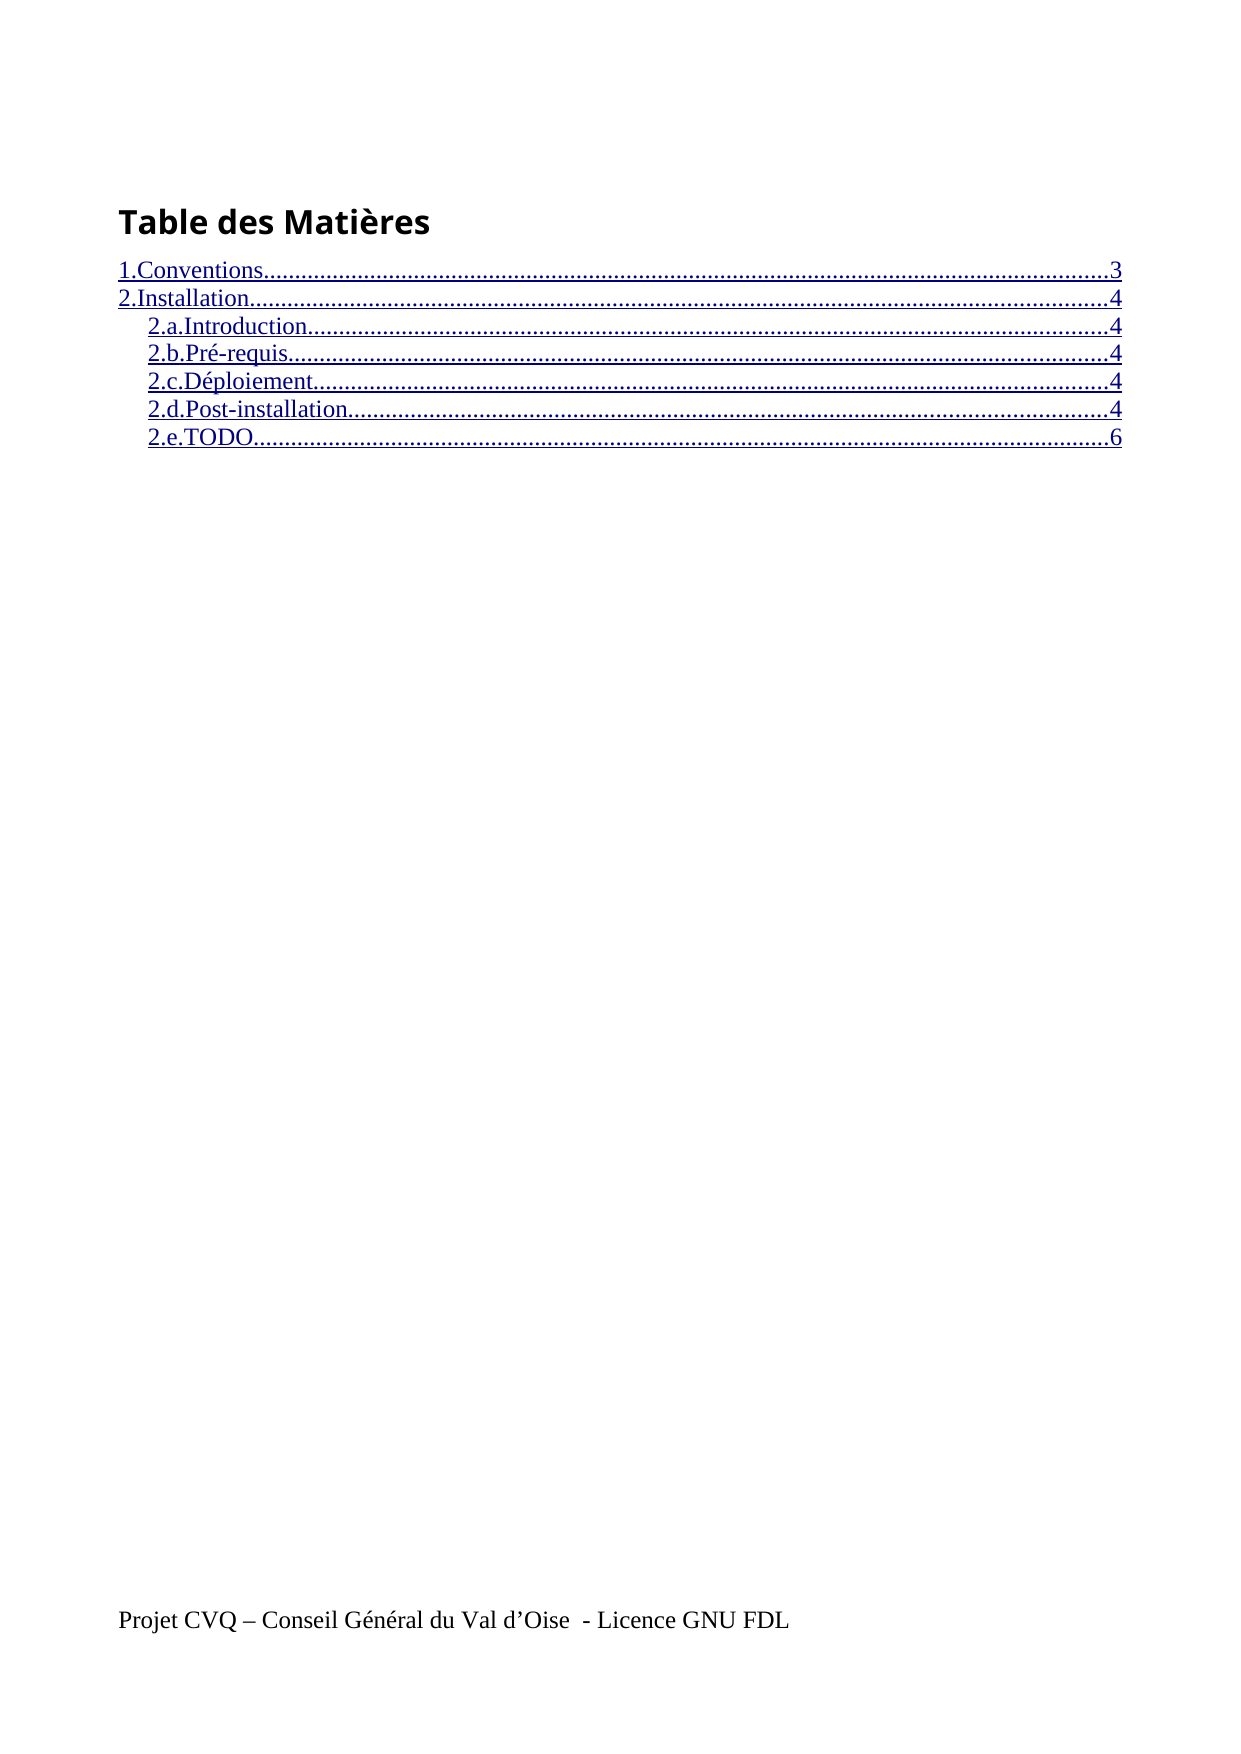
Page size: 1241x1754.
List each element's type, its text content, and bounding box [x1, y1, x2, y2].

text 1.Conventions 3 [118, 256, 1122, 280]
subtitle Table des Matières [118, 198, 1122, 244]
text 2.b.Pré-requis 4 [148, 339, 1122, 363]
text 2.Installation 4 [118, 284, 1122, 308]
text 2.d.Post-installation 4 [148, 395, 1122, 419]
text 2.a.Introduction 4 [148, 312, 1122, 336]
text 2.e.TODO 6 [148, 423, 1122, 447]
text 2.c.Déploiement 4 [148, 367, 1122, 391]
